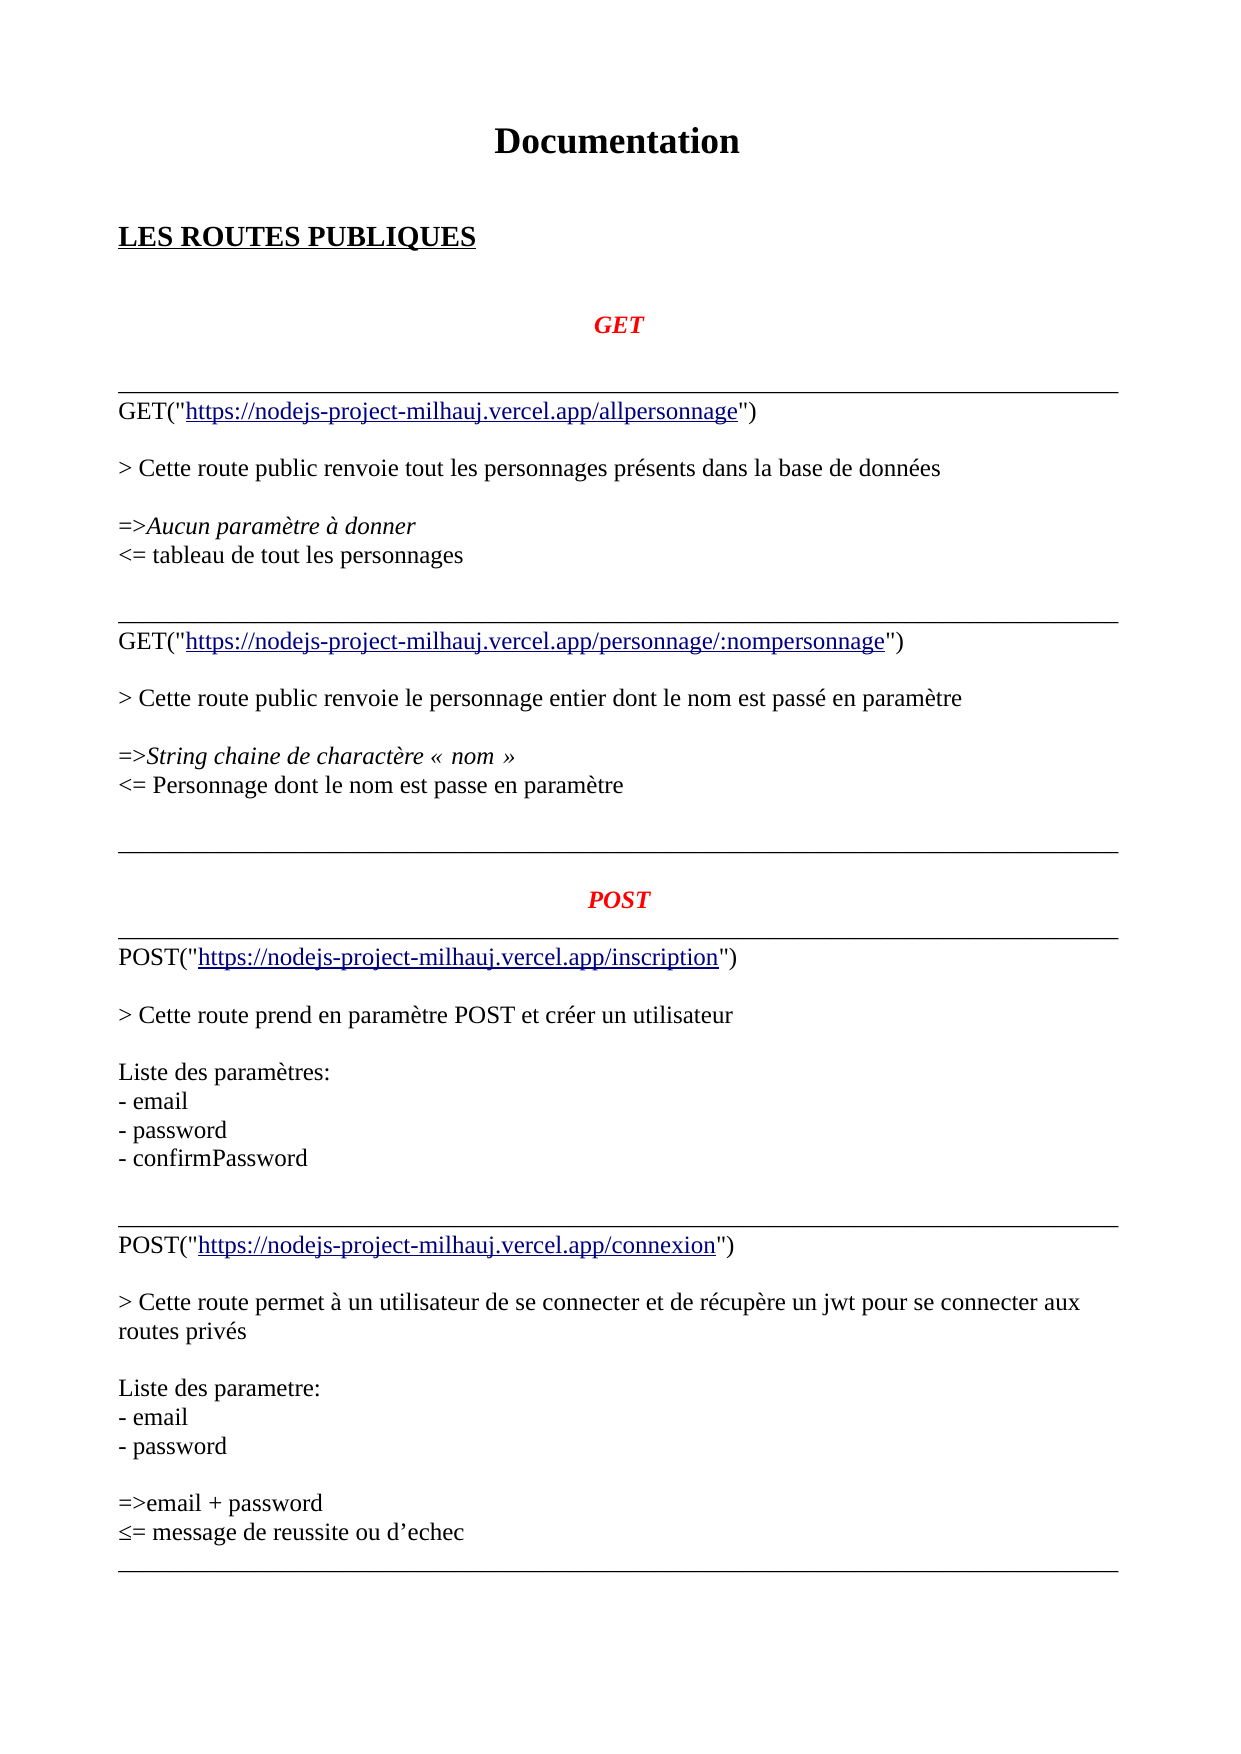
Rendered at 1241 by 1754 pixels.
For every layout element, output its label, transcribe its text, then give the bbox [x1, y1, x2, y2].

text > Cette route public renvoie le personnage entier dont le nom est passé en paramètre [118, 683, 1122, 712]
text - email [118, 1402, 1122, 1431]
text =>Aucun paramètre à donner [118, 511, 1122, 540]
text > Cette route public renvoie tout les personnages présents dans la base de données [118, 453, 1122, 482]
text GET [118, 310, 1122, 338]
text ________________________________________________________________________________ [118, 827, 1122, 856]
text Documentation [118, 118, 1122, 161]
text ________________________________________________________________________________ [118, 597, 1122, 626]
text ________________________________________________________________________________ [118, 913, 1122, 942]
text LES ROUTES PUBLIQUES [118, 219, 1122, 252]
text ≤= message de reussite ou d’echec [118, 1517, 1122, 1546]
text - password [118, 1431, 1122, 1460]
text Liste des paramètres: [118, 1057, 1122, 1086]
text POST("https://nodejs-project-milhauj.vercel.app/inscription") [118, 942, 1122, 971]
text POST [118, 885, 1122, 913]
text GET("https://nodejs-project-milhauj.vercel.app/personnage/:nompersonnage") [118, 626, 1122, 655]
text - email [118, 1086, 1122, 1115]
text <= tableau de tout les personnages [118, 540, 1122, 568]
text POST("https://nodejs-project-milhauj.vercel.app/connexion") [118, 1230, 1122, 1258]
text - password [118, 1115, 1122, 1143]
text > Cette route prend en paramètre POST et créer un utilisateur [118, 1000, 1122, 1028]
text ________________________________________________________________________________ [118, 1546, 1122, 1575]
text <= Personnage dont le nom est passe en paramètre [118, 770, 1122, 798]
text > Cette route permet à un utilisateur de se connecter et de récupère un jwt pour se connecter aux routes privés [118, 1287, 1122, 1345]
text ________________________________________________________________________________ [118, 367, 1122, 396]
text GET("https://nodejs-project-milhauj.vercel.app/allpersonnage") [118, 396, 1122, 425]
text =>email + password [118, 1488, 1122, 1517]
text Liste des parametre: [118, 1373, 1122, 1402]
text =>String chaine de charactère « nom » [118, 741, 1122, 770]
text - confirmPassword [118, 1143, 1122, 1172]
text ________________________________________________________________________________ [118, 1201, 1122, 1230]
